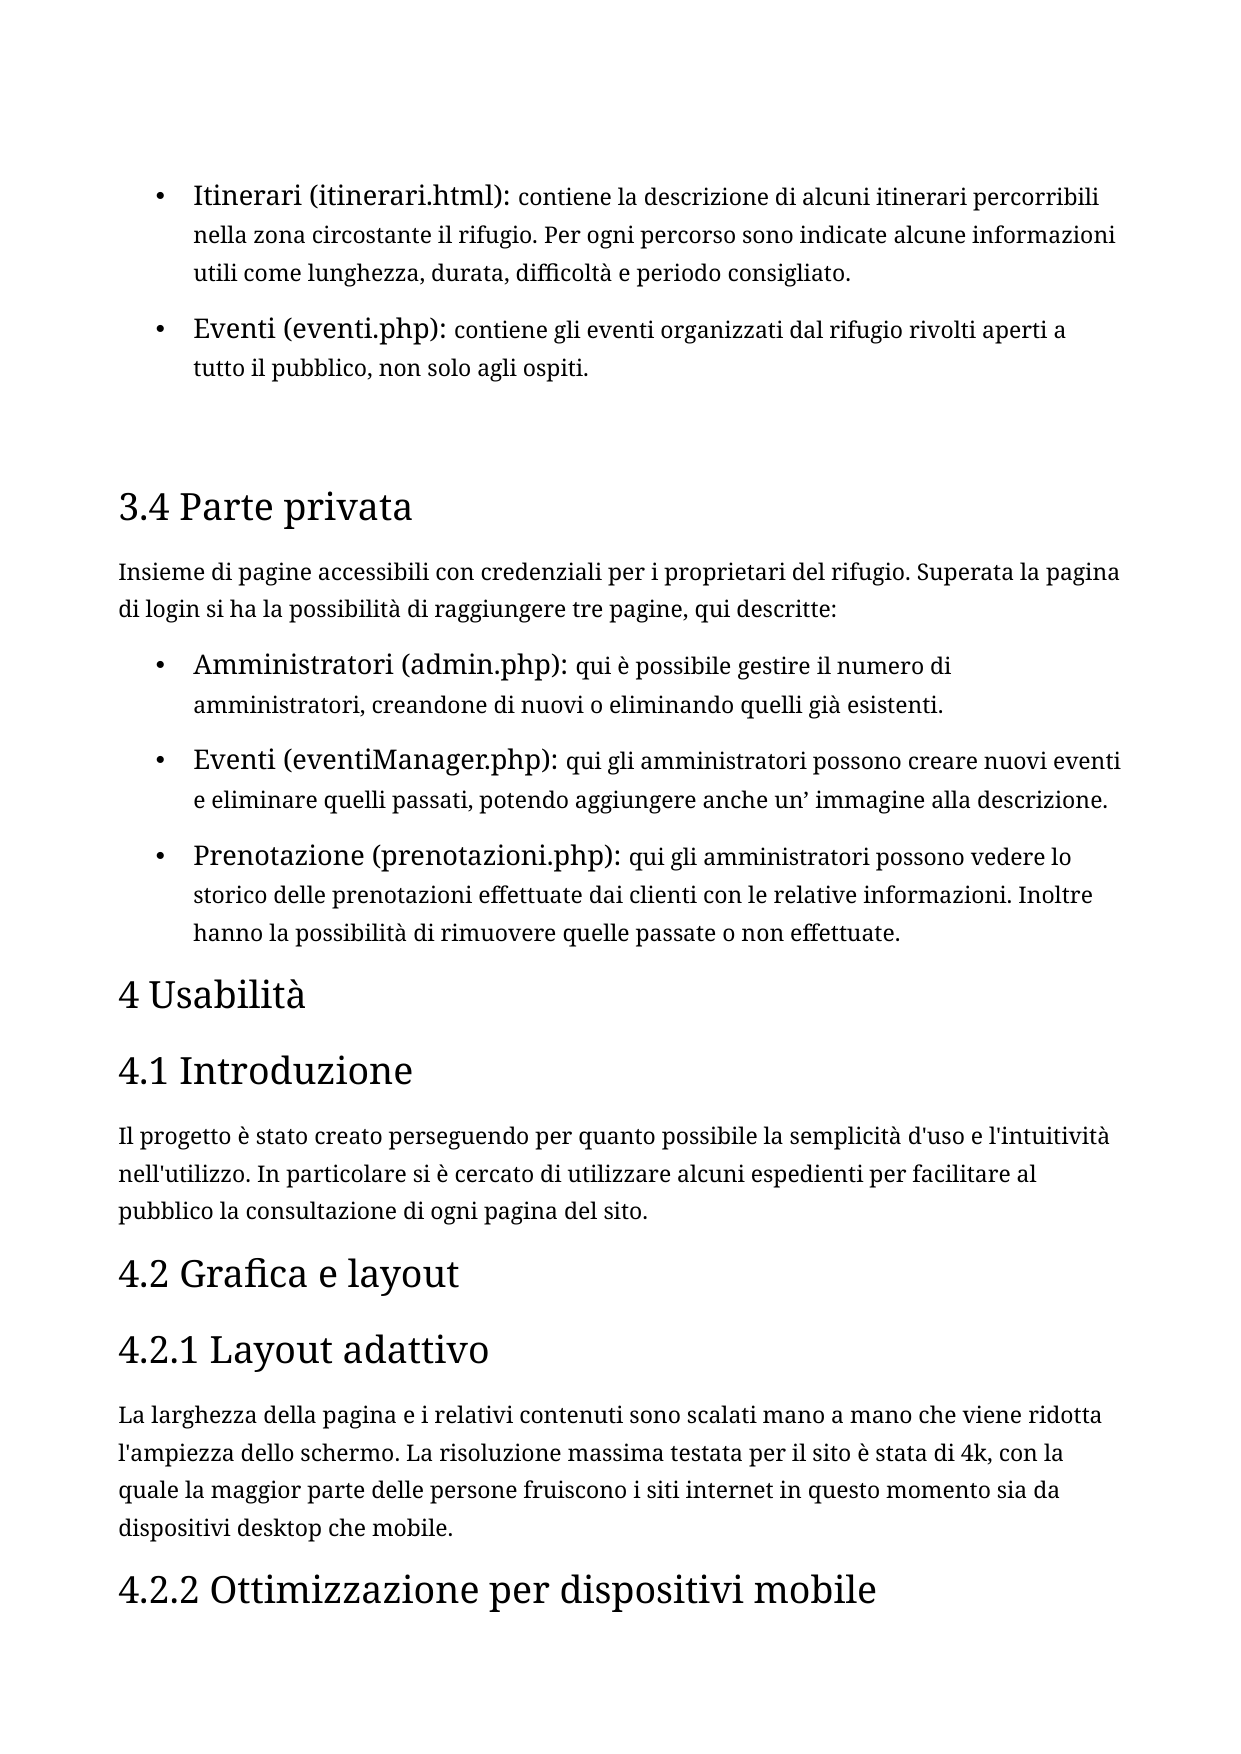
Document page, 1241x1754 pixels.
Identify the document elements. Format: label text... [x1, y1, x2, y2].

list Eventi (eventi.php): contiene gli eventi organizzati dal rifugio rivolti aperti a tutto il pubblico, non solo agli ospiti. [156, 309, 1122, 383]
text 4 Usabilità [118, 969, 1122, 1020]
list Itinerari (itinerari.html): contiene la descrizione di alcuni itinerari percorribili nella zona circostante il rifugio. Per ogni percorso sono indicate alcune informazioni utili come lunghezza, durata, difficoltà e periodo consigliato. [156, 176, 1122, 288]
text 4.2 Grafica e layout [118, 1247, 1122, 1298]
list Eventi (eventiManager.php): qui gli amministratori possono creare nuovi eventi e eliminare quelli passati, potendo aggiungere anche un’ immagine alla descrizione. [156, 741, 1122, 815]
text Insieme di pagine accessibili con credenziali per i proprietari del rifugio. Superata la pagina di login si ha la possibilità di raggiungere tre pagine, qui descritte: [118, 556, 1122, 625]
text 3.4 Parte privata [118, 480, 1122, 531]
text 4.2.1 Layout adattivo [118, 1323, 1122, 1374]
text 4.2.2 Ottimizzazione per dispositivi mobile [118, 1564, 1122, 1615]
list Amministratori (admin.php): qui è possibile gestire il numero di amministratori, creandone di nuovi o eliminando quelli già esistenti. [156, 646, 1122, 720]
text 4.1 Introduzione [118, 1044, 1122, 1096]
text La larghezza della pagina e i relativi contenuti sono scalati mano a mano che viene ridotta l'ampiezza dello schermo. La risoluzione massima testata per il sito è stata di 4k, con la quale la maggior parte delle persone fruiscono i siti internet in questo momento sia da dispositivi desktop che mobile. [118, 1399, 1122, 1543]
text Il progetto è stato creato perseguendo per quanto possibile la semplicità d'uso e l'intuitività nell'utilizzo. In particolare si è cercato di utilizzare alcuni espedienti per facilitare al pubblico la consultazione di ogni pagina del sito. [118, 1120, 1122, 1227]
list Prenotazione (prenotazioni.php): qui gli amministratori possono vedere lo storico delle prenotazioni effettuate dai clienti con le relative informazioni. Inoltre hanno la possibilità di rimuovere quelle passate o non effettuate. [156, 836, 1122, 948]
